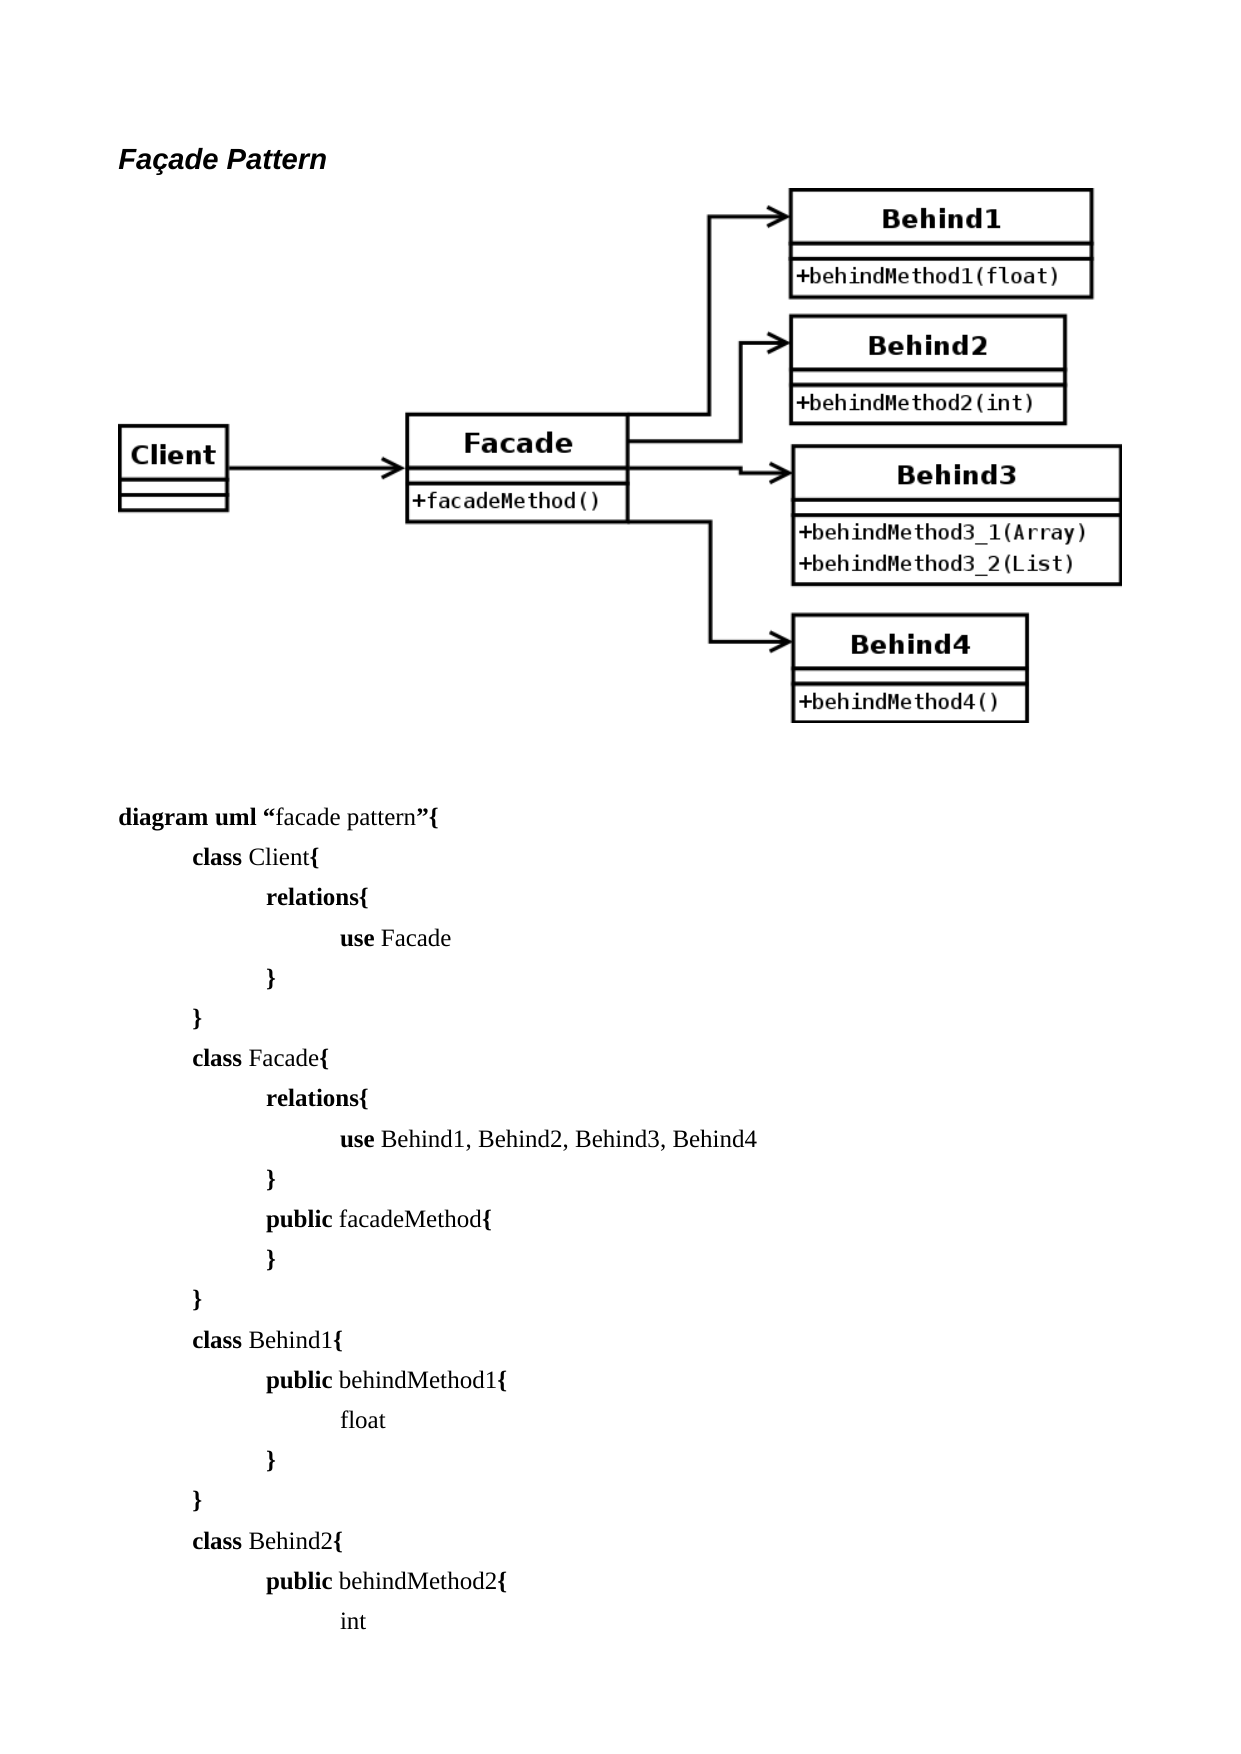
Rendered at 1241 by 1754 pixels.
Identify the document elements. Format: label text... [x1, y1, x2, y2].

text use Behind1, Behind2, Behind3, Behind4 [118, 1125, 1122, 1152]
text diagram uml “facade pattern”{ [118, 803, 1122, 831]
text } [118, 1004, 1122, 1032]
text class Facade{ [118, 1044, 1122, 1072]
picture [118, 188, 1122, 723]
text public facadeMethod{ [118, 1205, 1122, 1233]
text } [118, 1487, 1122, 1514]
text public behindMethod2{ [118, 1567, 1122, 1595]
text float [118, 1406, 1122, 1434]
text int [118, 1607, 1122, 1635]
text relations{ [118, 883, 1122, 911]
subtitle Façade Pattern [118, 143, 1122, 176]
text use Facade [118, 924, 1122, 951]
text relations{ [118, 1084, 1122, 1112]
text } [118, 1446, 1122, 1474]
text } [118, 1286, 1122, 1313]
text public behindMethod1{ [118, 1366, 1122, 1394]
text class Behind1{ [118, 1326, 1122, 1353]
text } [118, 964, 1122, 992]
text } [118, 1245, 1122, 1273]
text } [118, 1165, 1122, 1193]
text class Behind2{ [118, 1527, 1122, 1554]
text class Client{ [118, 843, 1122, 871]
